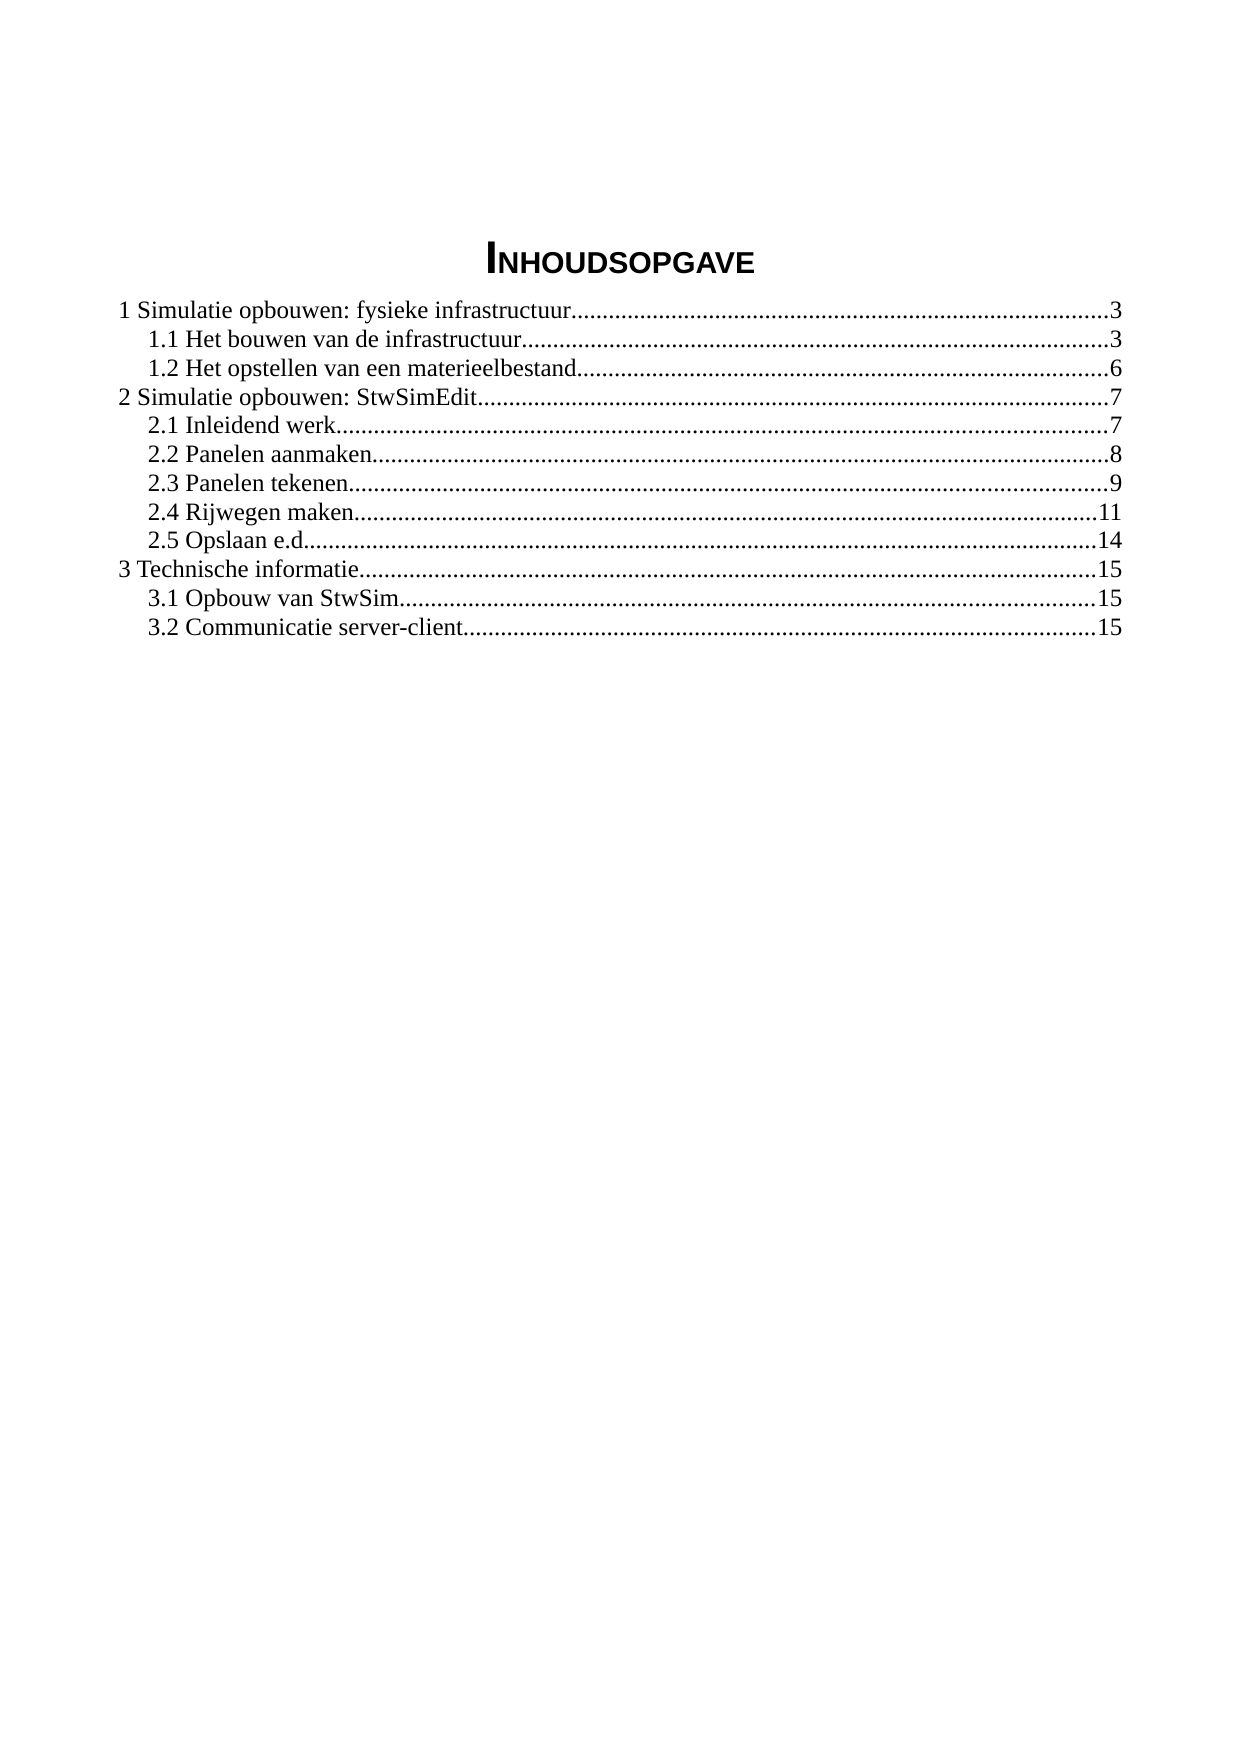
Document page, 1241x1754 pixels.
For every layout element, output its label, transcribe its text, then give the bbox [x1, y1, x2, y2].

text 3.2 Communicatie server-client 15 [148, 612, 1122, 640]
text 3 Technische informatie 15 [118, 554, 1122, 583]
text 2.1 Inleidend werk 7 [148, 410, 1122, 439]
text 1 Simulatie opbouwen: fysieke infrastructuur 3 [118, 295, 1122, 324]
text 2.5 Opslaan e.d. 14 [148, 525, 1122, 554]
text 2.2 Panelen aanmaken 8 [148, 439, 1122, 468]
text 2.3 Panelen tekenen 9 [148, 468, 1122, 497]
text 2 Simulatie opbouwen: StwSimEdit 7 [118, 382, 1122, 410]
text 2.4 Rijwegen maken 11 [148, 497, 1122, 525]
text 3.1 Opbouw van StwSim 15 [148, 583, 1122, 612]
text 1.2 Het opstellen van een materieelbestand 6 [148, 353, 1122, 382]
text 1.1 Het bouwen van de infrastructuur 3 [148, 324, 1122, 353]
subtitle Inhoudsopgave [118, 230, 1122, 283]
